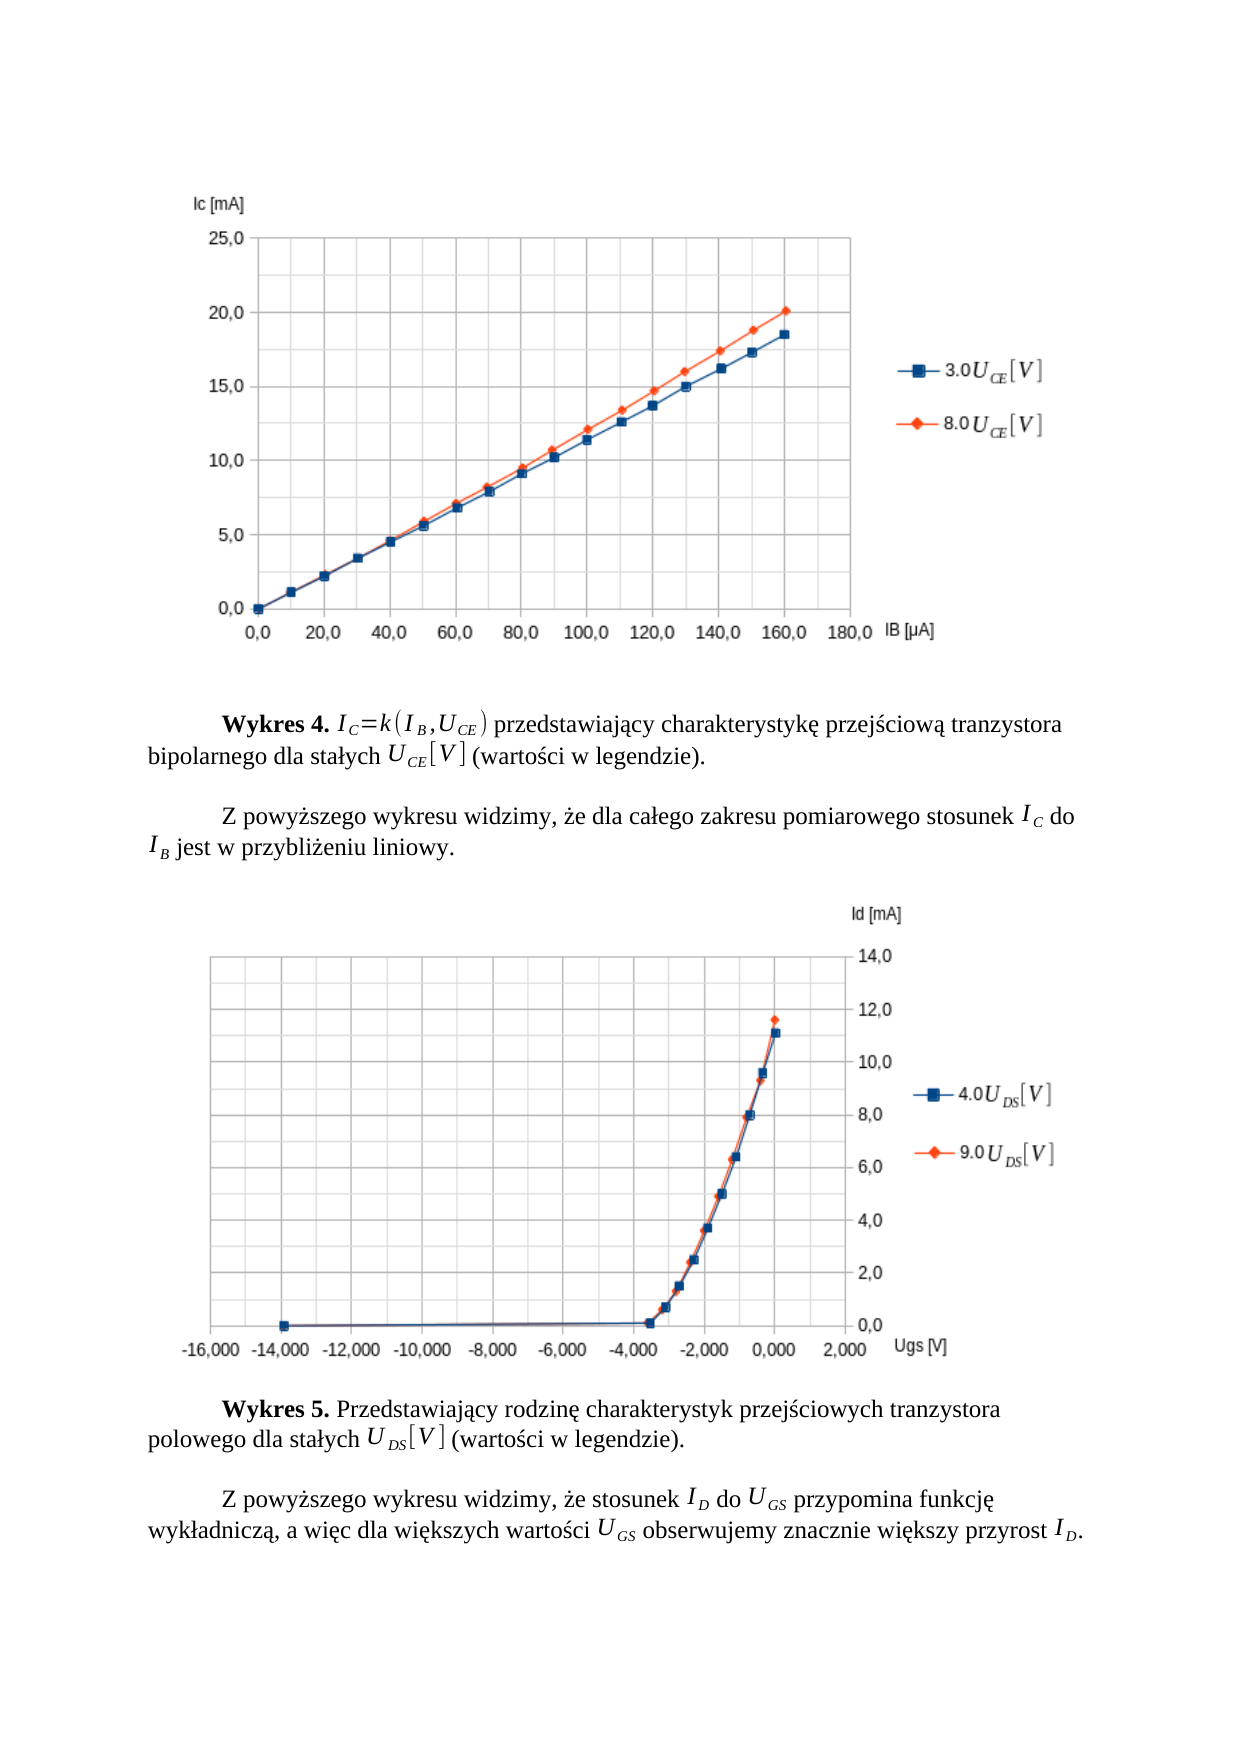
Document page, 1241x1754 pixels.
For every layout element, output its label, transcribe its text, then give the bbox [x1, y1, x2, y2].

text Z powyższego wykresu widzimy, że stosunek do przypomina funkcję wykładniczą, a więc dla większych wartości obserwujemy znacznie większy przyrost . [148, 1482, 1093, 1545]
picture [147, 862, 1094, 1394]
text Wykres 4. przedstawiający charakterystykę przejściową tranzystora bipolarnego dla stałych (wartości w legendzie). [148, 708, 1093, 771]
text Z powyższego wykresu widzimy, że dla całego zakresu pomiarowego stosunek do jest w przybliżeniu liniowy. [148, 800, 1093, 862]
text Wykres 5. Przedstawiający rodzinę charakterystyk przejściowych tranzystora polowego dla stałych (wartości w legendzie). [148, 1394, 1093, 1454]
picture [147, 147, 1094, 679]
